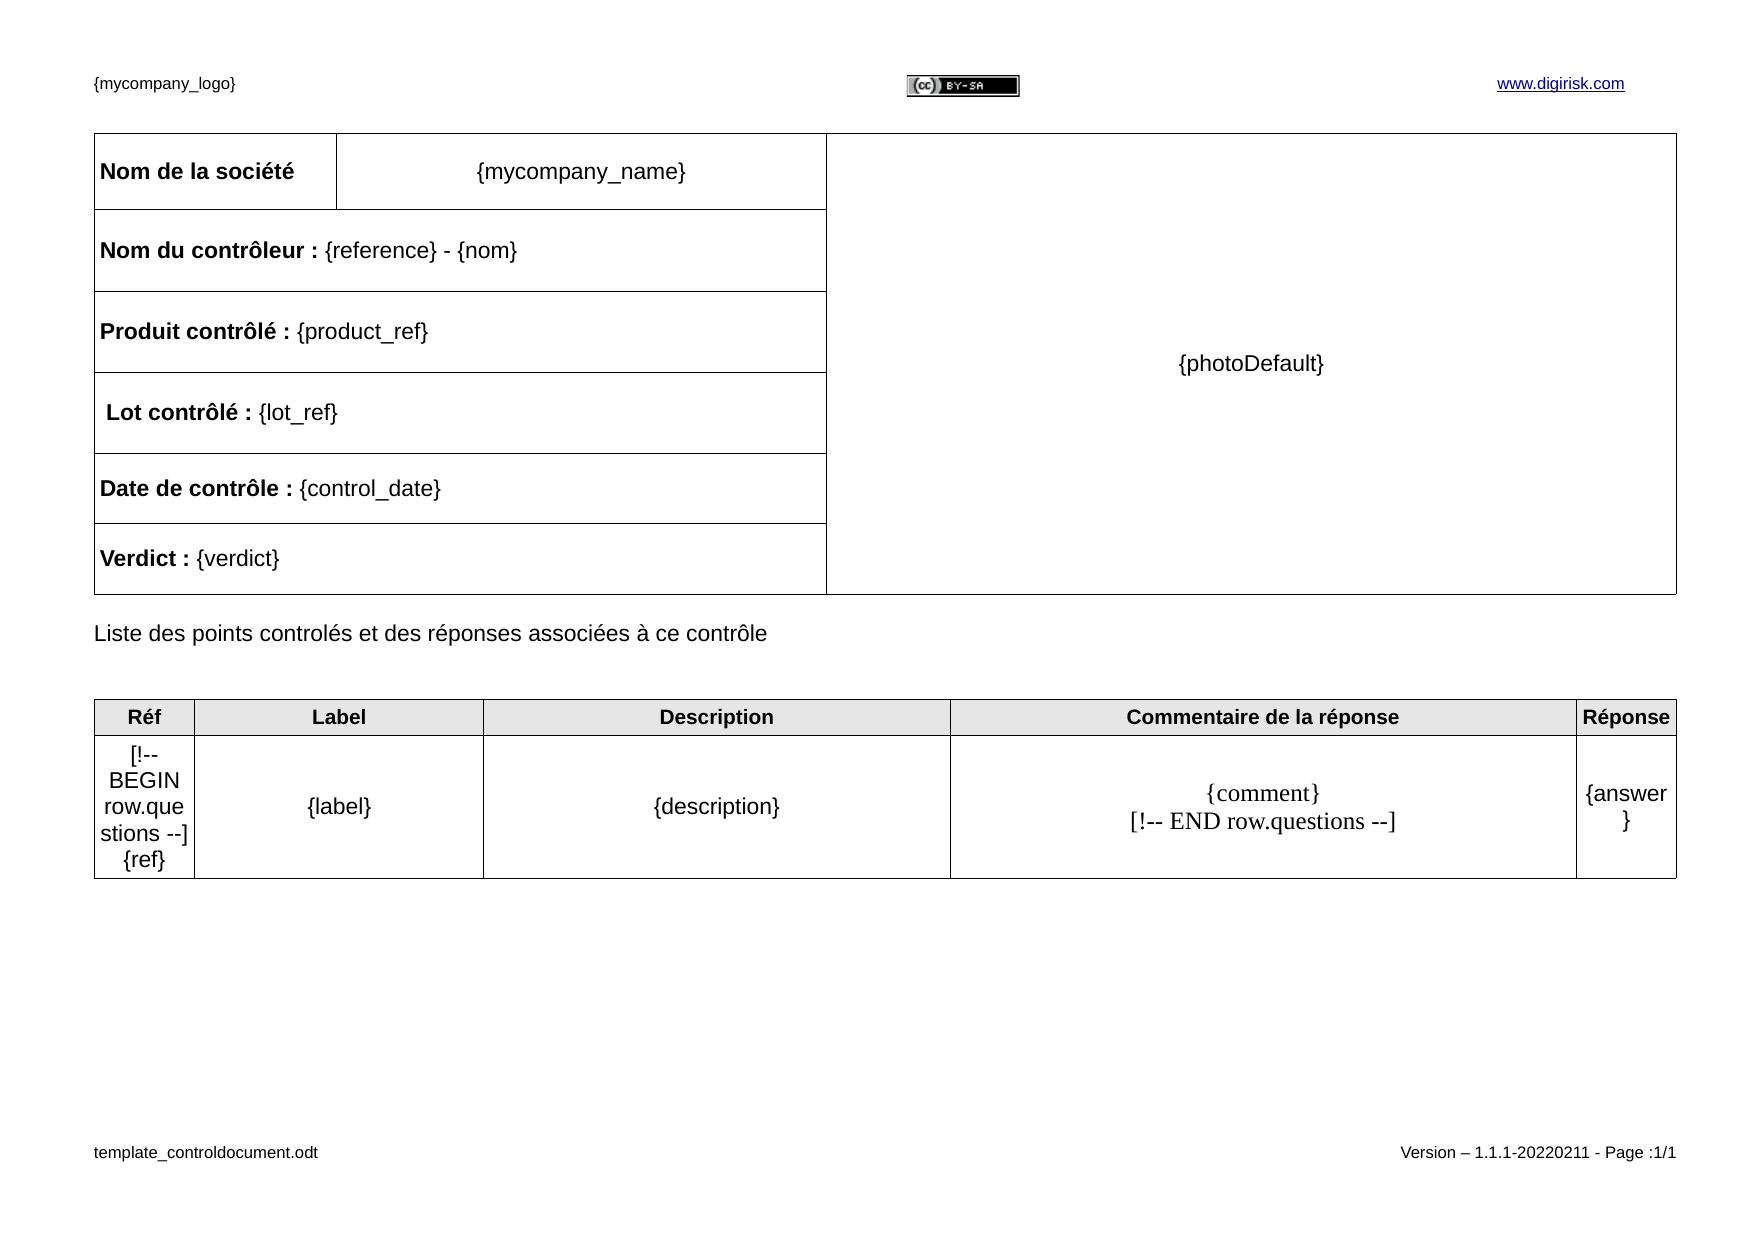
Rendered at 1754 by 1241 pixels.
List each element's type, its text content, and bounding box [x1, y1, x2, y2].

table_header Description [484, 700, 950, 735]
table_cell [!-- BEGIN row.questions --]{ref} [95, 736, 194, 878]
table_header Label [195, 700, 483, 735]
table_cell {comment} [!-- END row.questions --] [951, 736, 1576, 878]
table_cell {description} [484, 736, 950, 878]
table_cell {answer} [1577, 736, 1676, 878]
table_cell Date de contrôle : {control_date} [95, 454, 826, 523]
text Liste des points controlés et des réponses associées à ce contrôle [94, 620, 1676, 646]
table_header Commentaire de la réponse [951, 700, 1576, 735]
table_header Nom de la société [95, 134, 336, 209]
table_cell Lot contrôlé : {lot_ref} [95, 373, 826, 453]
picture [906, 75, 1020, 97]
table_cell Produit contrôlé : {product_ref} [95, 292, 826, 372]
table_cell Nom du contrôleur : {reference} - {nom} [95, 210, 826, 291]
table_header Réponse [1577, 700, 1676, 735]
table_header Réf [95, 700, 194, 735]
table_header {mycompany_name} [337, 134, 826, 209]
table_header {photoDefault} [827, 134, 1676, 594]
table_cell {label} [195, 736, 483, 878]
table_cell Verdict : {verdict} [95, 524, 826, 594]
